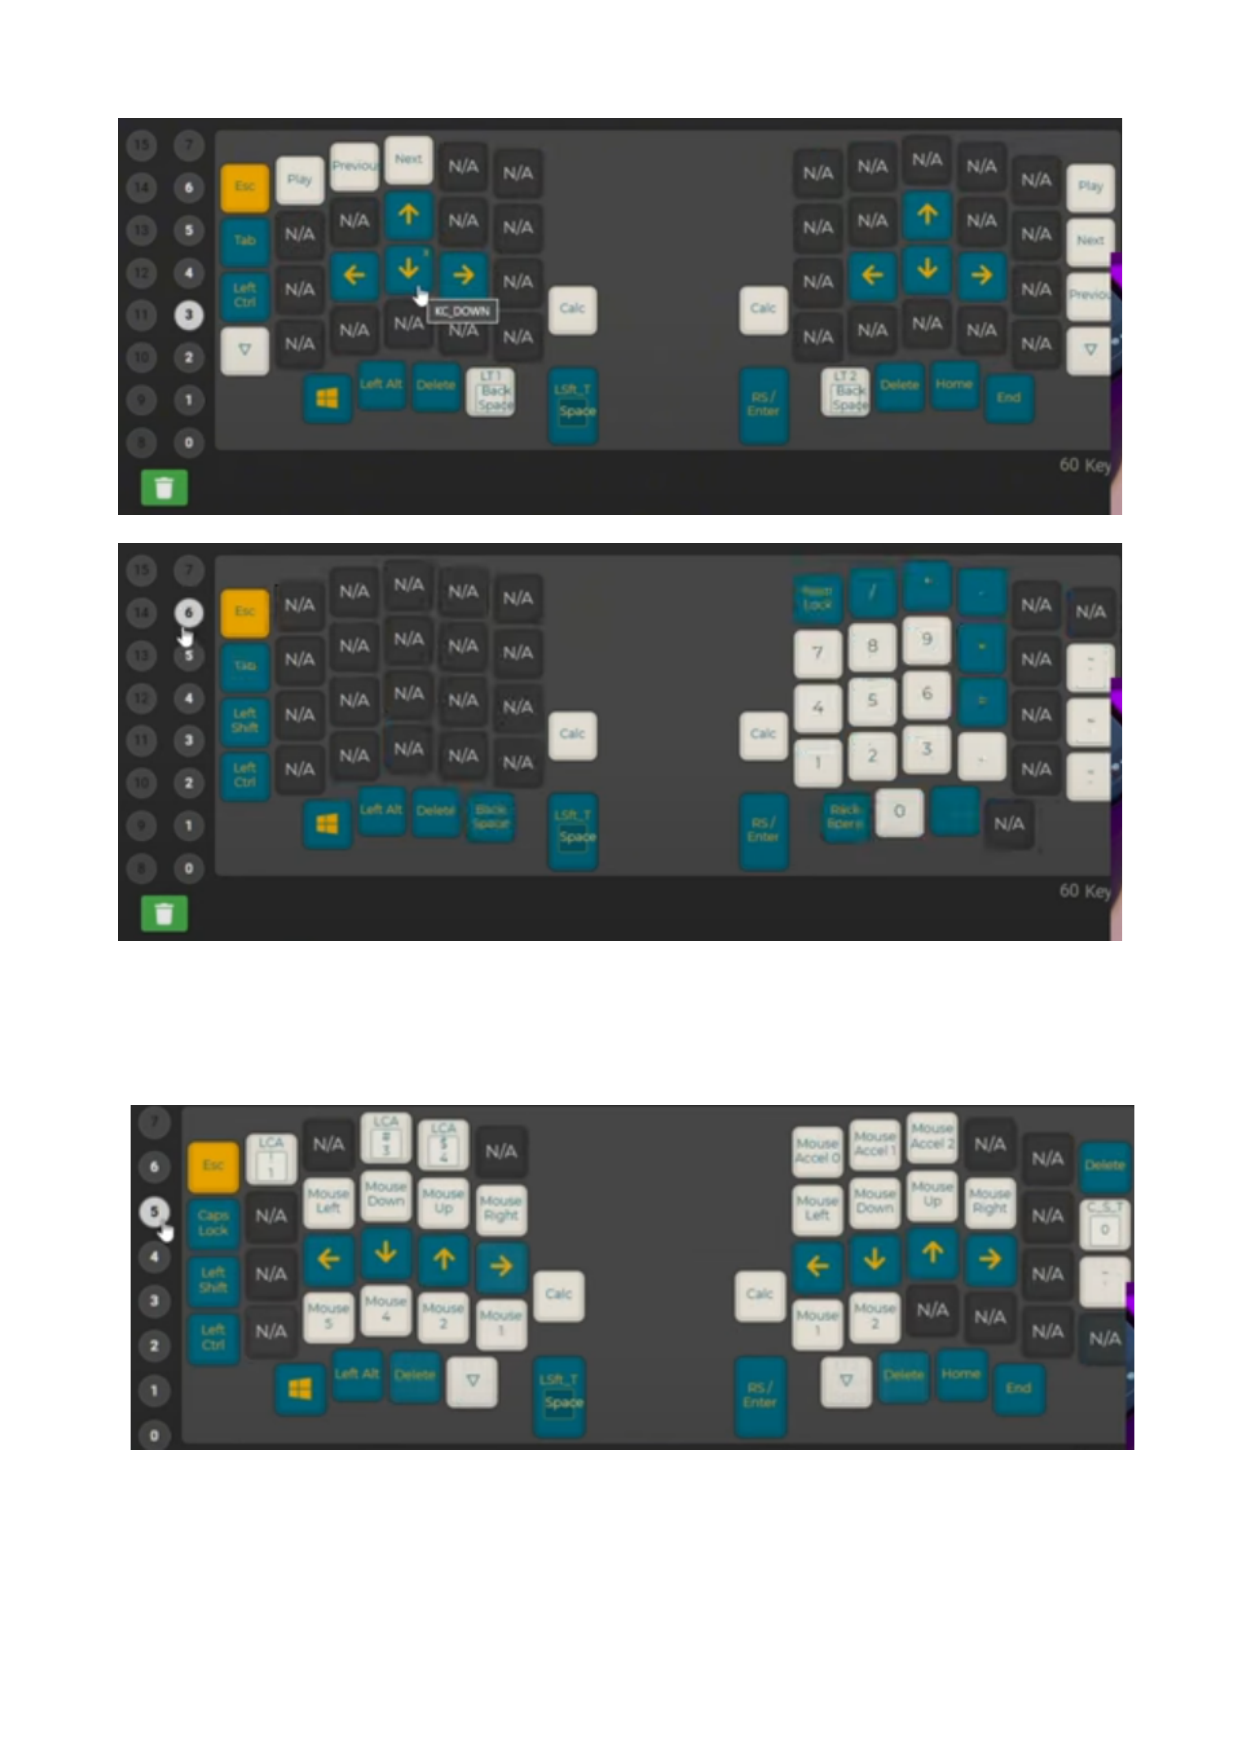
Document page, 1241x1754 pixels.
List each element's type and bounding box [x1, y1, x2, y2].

picture [130, 1105, 1135, 1450]
picture [118, 118, 1123, 515]
picture [118, 543, 1123, 941]
